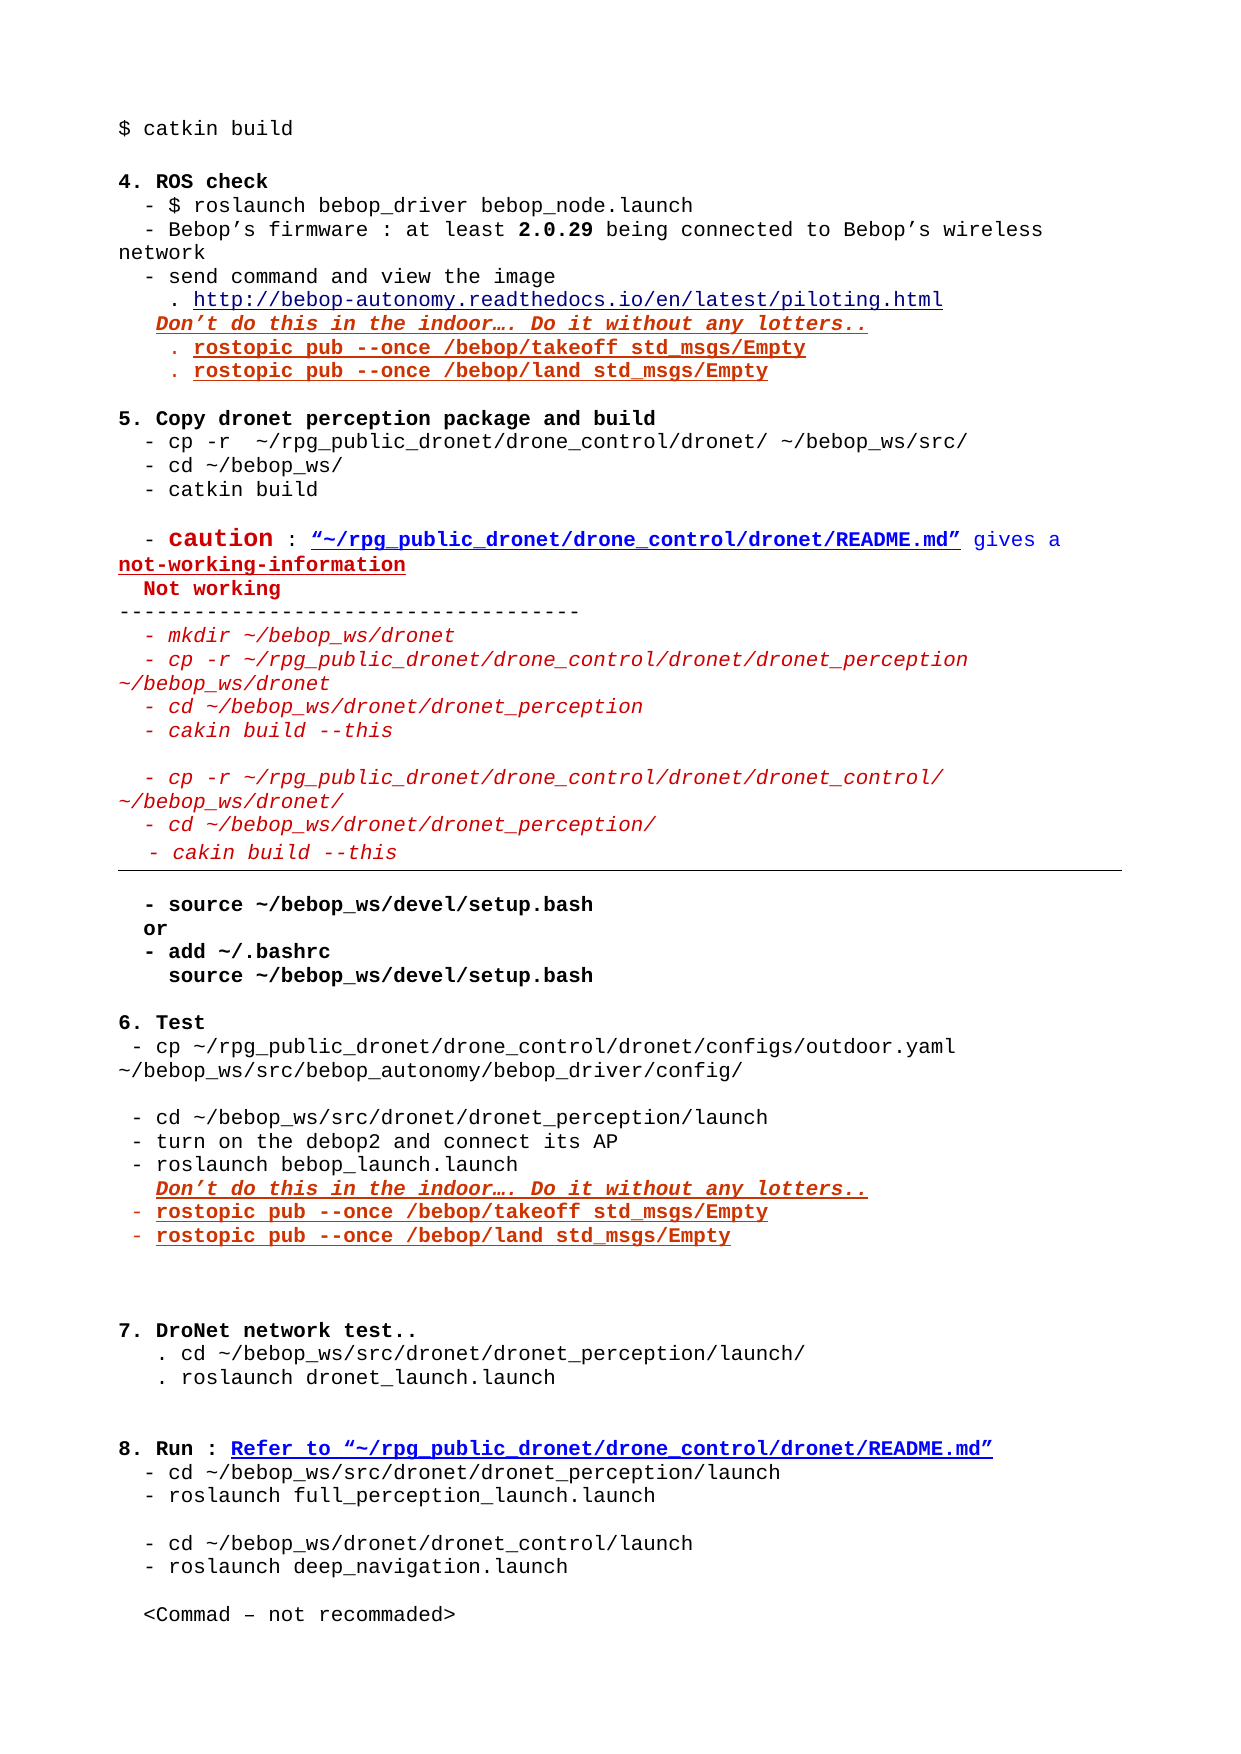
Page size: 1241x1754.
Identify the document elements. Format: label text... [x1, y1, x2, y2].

text ------------------------------------- [118, 602, 1122, 625]
text - turn on the debop2 and connect its AP [118, 1131, 1122, 1154]
text - roslaunch deep_navigation.launch [118, 1556, 1122, 1580]
text - $ roslaunch bebop_driver bebop_node.launch [118, 195, 1122, 218]
text 4. ROS check [118, 171, 1122, 195]
text or [118, 918, 1122, 941]
text - rostopic pub --once /bebop/takeoff std_msgs/Empty [118, 1202, 1122, 1225]
text - rostopic pub --once /bebop/land std_msgs/Empty [118, 1225, 1122, 1249]
text source ~/bebop_ws/devel/setup.bash [118, 965, 1122, 989]
text - add ~/.bashrc [118, 941, 1122, 965]
text - cp ~/rpg_public_dronet/drone_control/dronet/configs/outdoor.yaml ~/bebop_ws/src/bebop_autonomy/bebop_driver/config/ [118, 1036, 1122, 1083]
text Don’t do this in the indoor…. Do it without any lotters.. [118, 313, 1122, 337]
text - cp -r ~/rpg_public_dronet/drone_control/dronet/dronet_perception ~/bebop_ws/dronet [118, 649, 1122, 696]
text - cd ~/bebop_ws/src/dronet/dronet_perception/launch [118, 1107, 1122, 1131]
text - cd ~/bebop_ws/dronet/dronet_perception/ [118, 814, 1122, 838]
text . cd ~/bebop_ws/src/dronet/dronet_perception/launch/ [118, 1343, 1122, 1367]
text - caution : “~/rpg_public_dronet/drone_control/dronet/README.md” gives a not-working-information [118, 526, 1122, 578]
text Don’t do this in the indoor…. Do it without any lotters.. [118, 1178, 1122, 1202]
text - cp -r ~/rpg_public_dronet/drone_control/dronet/dronet_control/ ~/bebop_ws/dronet/ [118, 767, 1122, 814]
text - catkin build [118, 479, 1122, 502]
text - Bebop’s firmware : at least 2.0.29 being connected to Bebop’s wireless network [118, 218, 1122, 266]
text $ catkin build [118, 118, 1122, 142]
text - send command and view the image [118, 266, 1122, 289]
text - cd ~/bebop_ws/src/dronet/dronet_perception/launch [118, 1462, 1122, 1485]
text . rostopic pub --once /bebop/land std_msgs/Empty [118, 360, 1122, 384]
text 7. DroNet network test.. [118, 1320, 1122, 1343]
text - cp -r ~/rpg_public_dronet/drone_control/dronet/ ~/bebop_ws/src/ [118, 431, 1122, 455]
text - cd ~/bebop_ws/dronet/dronet_perception [118, 696, 1122, 720]
text - cakin build --this [118, 838, 1122, 870]
text 5. Copy dronet perception package and build [118, 408, 1122, 431]
text - mkdir ~/bebop_ws/dronet [118, 625, 1122, 649]
text . http://bebop-autonomy.readthedocs.io/en/latest/piloting.html [118, 289, 1122, 313]
text <Commad – not recommaded> [118, 1603, 1122, 1627]
text . rostopic pub --once /bebop/takeoff std_msgs/Empty [118, 337, 1122, 360]
text - cakin build --this [118, 720, 1122, 743]
text - roslaunch bebop_launch.launch [118, 1154, 1122, 1178]
text - roslaunch full_perception_launch.launch [118, 1485, 1122, 1509]
text 8. Run : Refer to “~/rpg_public_dronet/drone_control/dronet/README.md” [118, 1438, 1122, 1462]
text Not working [118, 578, 1122, 602]
text - cd ~/bebop_ws/dronet/dronet_control/launch [118, 1533, 1122, 1556]
text - source ~/bebop_ws/devel/setup.bash [118, 894, 1122, 918]
text . roslaunch dronet_launch.launch [118, 1367, 1122, 1391]
text - cd ~/bebop_ws/ [118, 455, 1122, 479]
text 6. Test [118, 1012, 1122, 1036]
